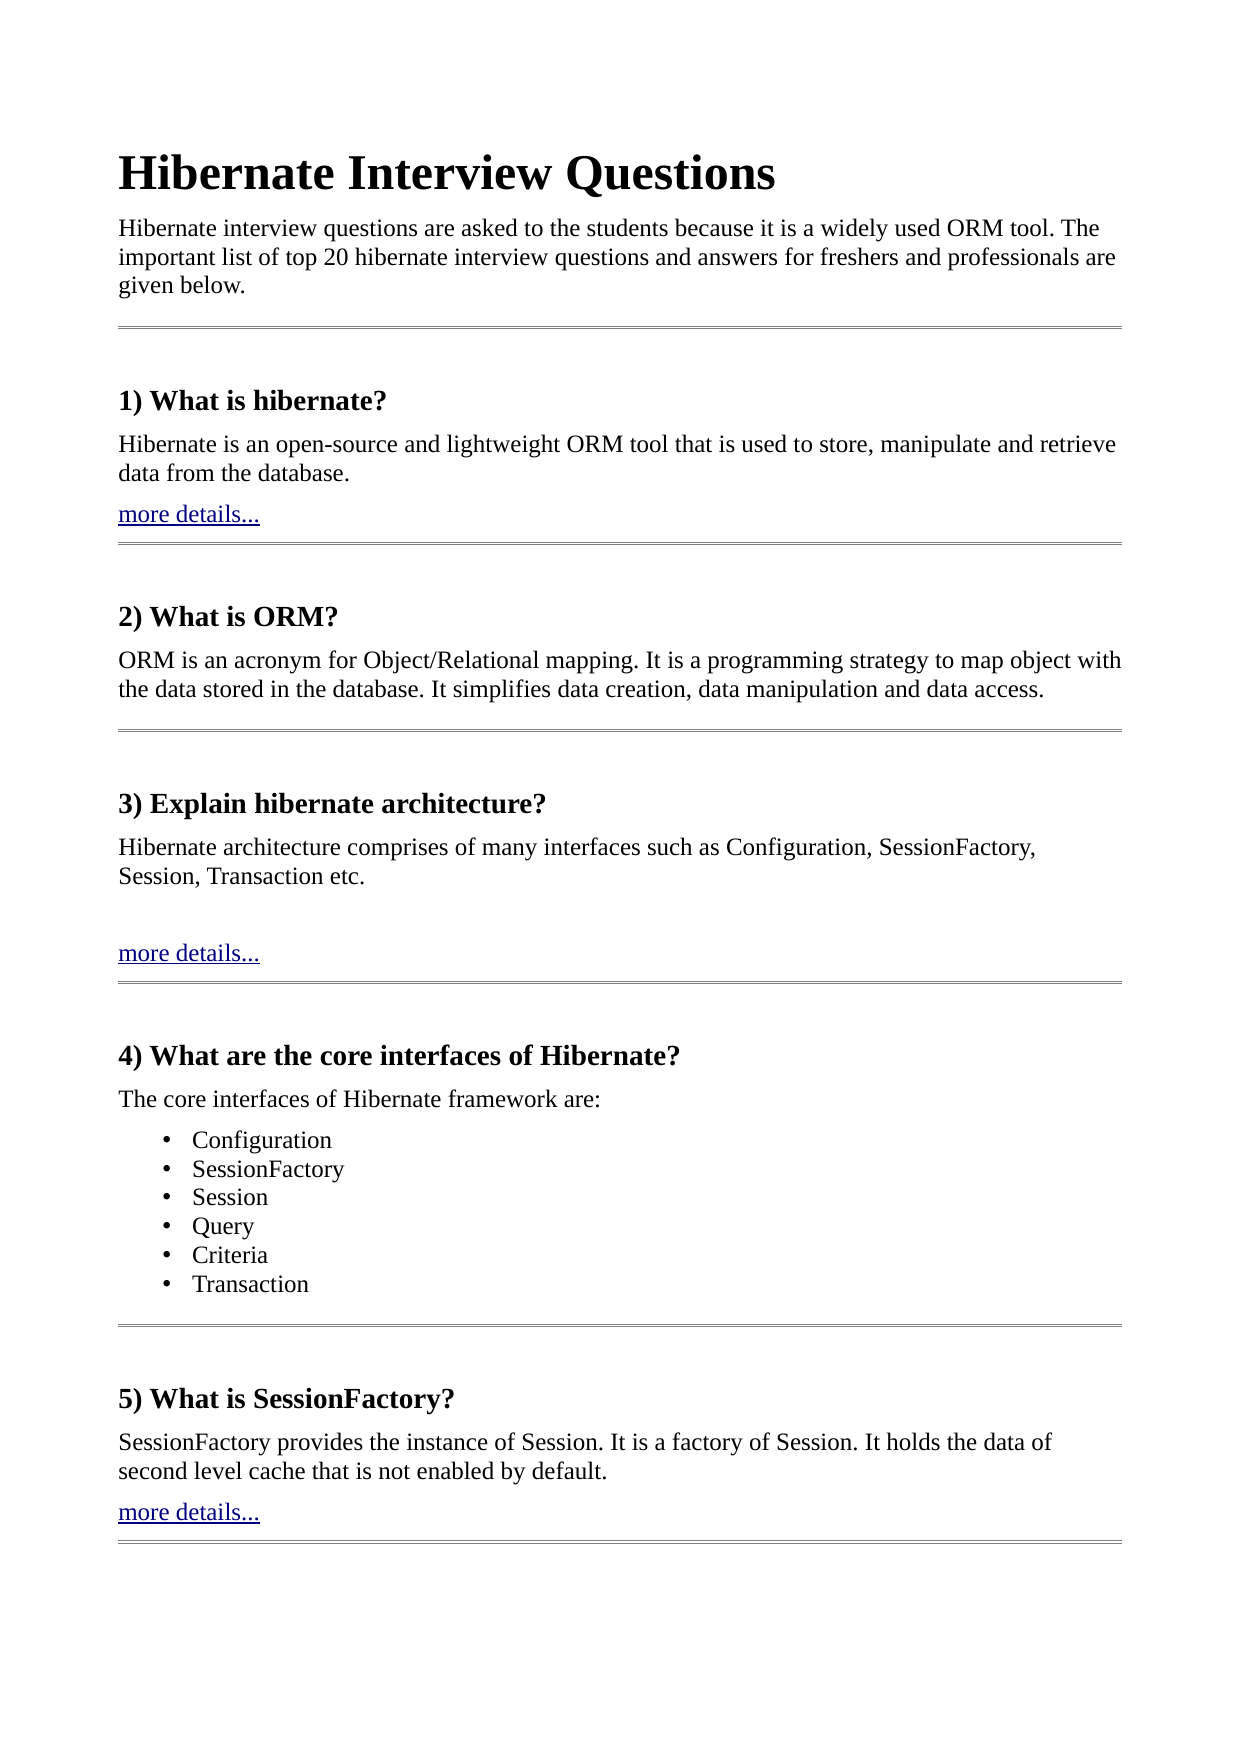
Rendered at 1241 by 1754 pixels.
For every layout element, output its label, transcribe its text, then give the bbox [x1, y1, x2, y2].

subtitle 4) What are the core interfaces of Hibernate? [118, 1038, 1122, 1071]
text more details... [118, 1497, 1122, 1526]
subtitle 1) What is hibernate? [118, 383, 1122, 417]
list Transaction [162, 1269, 1122, 1297]
list Configuration [162, 1125, 1122, 1154]
text The core interfaces of Hibernate framework are: [118, 1084, 1122, 1112]
list Query [162, 1211, 1122, 1240]
list SessionFactory [162, 1154, 1122, 1182]
subtitle 3) Explain hibernate architecture? [118, 786, 1122, 820]
text Hibernate architecture comprises of many interfaces such as Configuration, SessionFactory, Session, Transaction etc. [118, 832, 1122, 890]
text SessionFactory provides the instance of Session. It is a factory of Session. It holds the data of second level cache that is not enabled by default. [118, 1427, 1122, 1485]
text more details... [118, 902, 1122, 967]
subtitle Hibernate Interview Questions [118, 143, 1122, 201]
text more details... [118, 499, 1122, 528]
list Criteria [162, 1240, 1122, 1269]
text ORM is an acronym for Object/Relational mapping. It is a programming strategy to map object with the data stored in the database. It simplifies data creation, data manipulation and data access. [118, 645, 1122, 702]
list Session [162, 1182, 1122, 1211]
text Hibernate interview questions are asked to the students because it is a widely used ORM tool. The important list of top 20 hibernate interview questions and answers for freshers and professionals are given below. [118, 213, 1122, 299]
subtitle 2) What is ORM? [118, 599, 1122, 632]
subtitle 5) What is SessionFactory? [118, 1381, 1122, 1415]
text Hibernate is an open-source and lightweight ORM tool that is used to store, manipulate and retrieve data from the database. [118, 429, 1122, 487]
